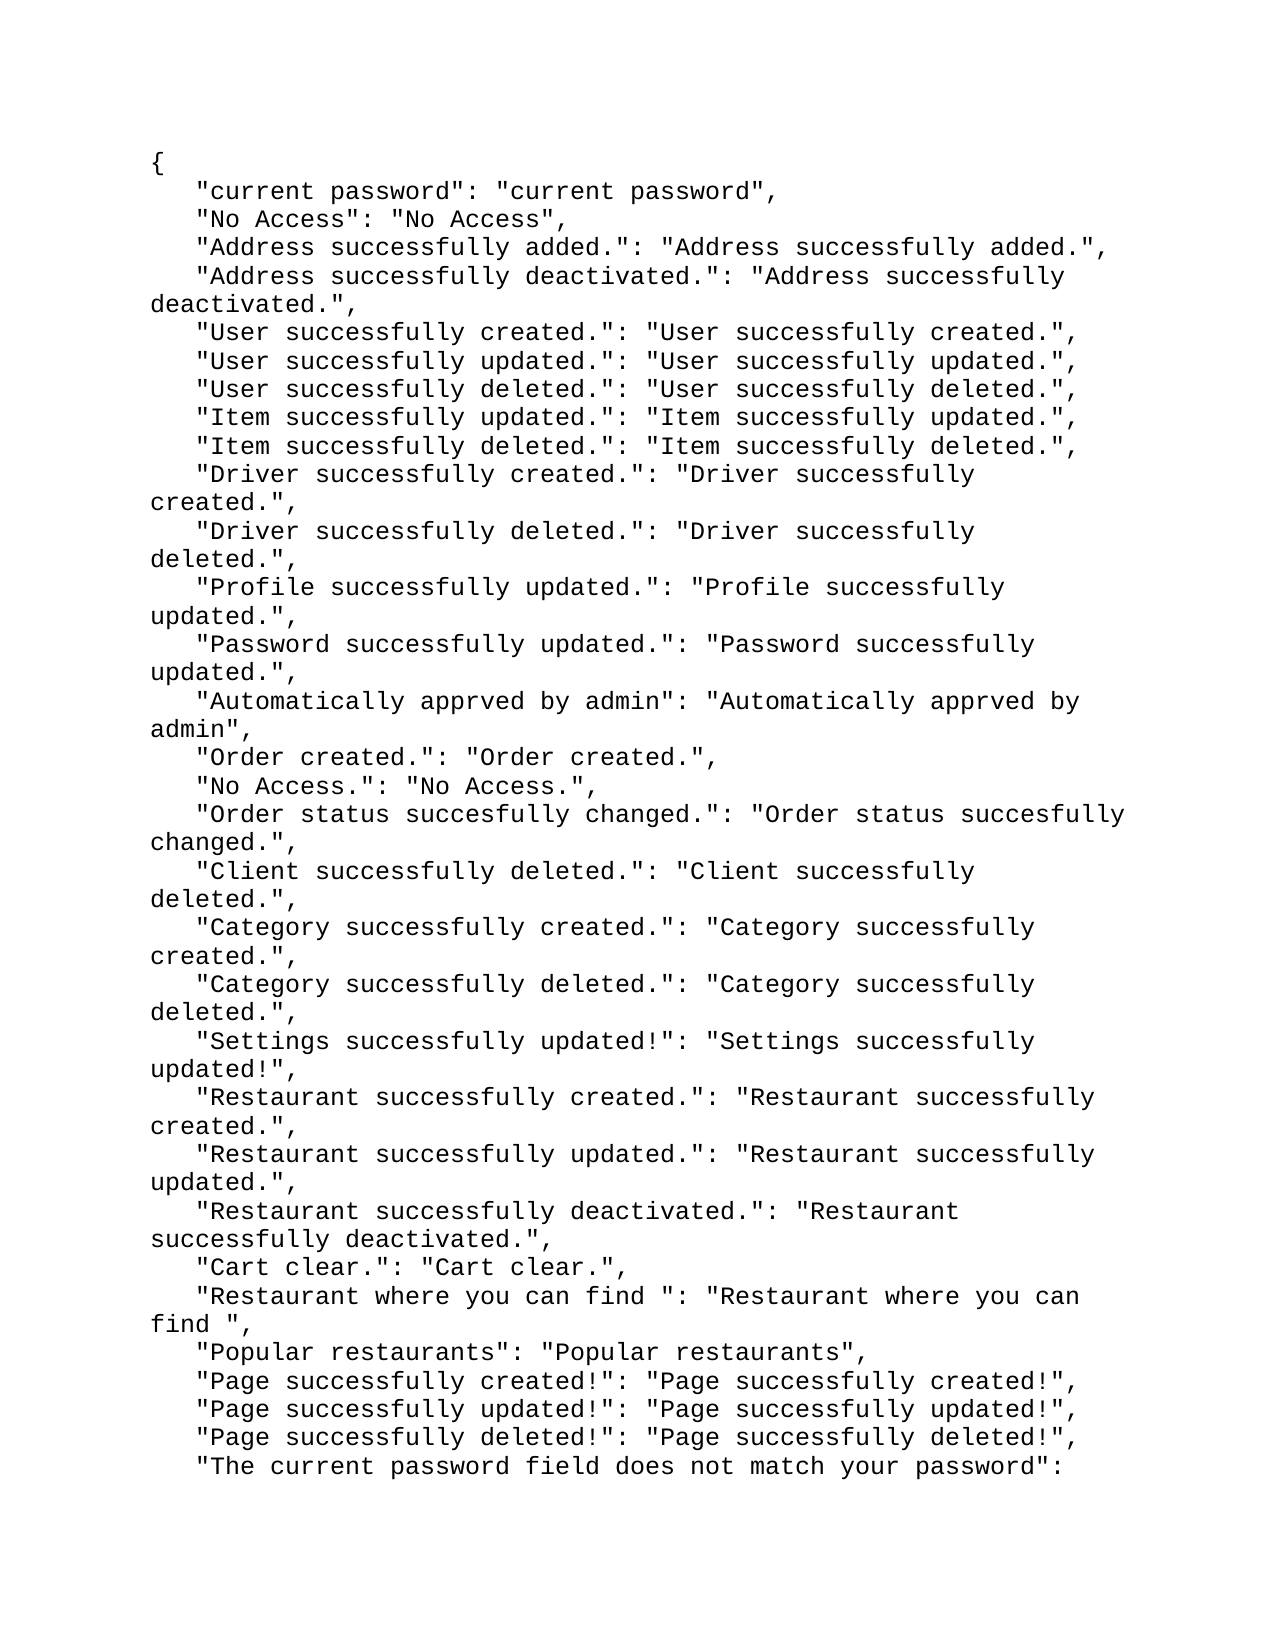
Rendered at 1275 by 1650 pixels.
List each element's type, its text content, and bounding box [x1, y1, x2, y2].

text "Restaurant successfully updated.": "Restaurant successfully updated.", [150, 1142, 1125, 1198]
text "Page successfully deleted!": "Page successfully deleted!", [150, 1425, 1125, 1453]
text "Cart clear.": "Cart clear.", [150, 1255, 1125, 1283]
text "Restaurant where you can find ": "Restaurant where you can find ", [150, 1283, 1125, 1340]
text "Address successfully deactivated.": "Address successfully deactivated.", [150, 263, 1125, 320]
text "Driver successfully deleted.": "Driver successfully deleted.", [150, 518, 1125, 575]
text "Client successfully deleted.": "Client successfully deleted.", [150, 858, 1125, 915]
text "Order created.": "Order created.", [150, 745, 1125, 773]
text "Popular restaurants": "Popular restaurants", [150, 1340, 1125, 1368]
text "Automatically apprved by admin": "Automatically apprved by admin", [150, 688, 1125, 745]
text "User successfully updated.": "User successfully updated.", [150, 348, 1125, 377]
text "Restaurant successfully deactivated.": "Restaurant successfully deactivated.", [150, 1198, 1125, 1255]
text "Profile successfully updated.": "Profile successfully updated.", [150, 575, 1125, 632]
text "Address successfully added.": "Address successfully added.", [150, 235, 1125, 263]
text "No Access": "No Access", [150, 207, 1125, 235]
text "Item successfully deleted.": "Item successfully deleted.", [150, 433, 1125, 462]
text "User successfully created.": "User successfully created.", [150, 320, 1125, 348]
text "Page successfully created!": "Page successfully created!", [150, 1368, 1125, 1397]
text "Page successfully updated!": "Page successfully updated!", [150, 1397, 1125, 1425]
text "Driver successfully created.": "Driver successfully created.", [150, 462, 1125, 518]
text { [150, 150, 1125, 178]
text "Order status succesfully changed.": "Order status succesfully changed.", [150, 802, 1125, 858]
text "Settings successfully updated!": "Settings successfully updated!", [150, 1028, 1125, 1085]
text "Category successfully deleted.": "Category successfully deleted.", [150, 972, 1125, 1028]
text "current password": "current password", [150, 178, 1125, 207]
text "User successfully deleted.": "User successfully deleted.", [150, 377, 1125, 405]
text "Category successfully created.": "Category successfully created.", [150, 915, 1125, 972]
text "Restaurant successfully created.": "Restaurant successfully created.", [150, 1085, 1125, 1142]
text "Item successfully updated.": "Item successfully updated.", [150, 405, 1125, 433]
text "Password successfully updated.": "Password successfully updated.", [150, 632, 1125, 688]
text "No Access.": "No Access.", [150, 773, 1125, 802]
text "The current password field does not match your password": [150, 1453, 1125, 1482]
